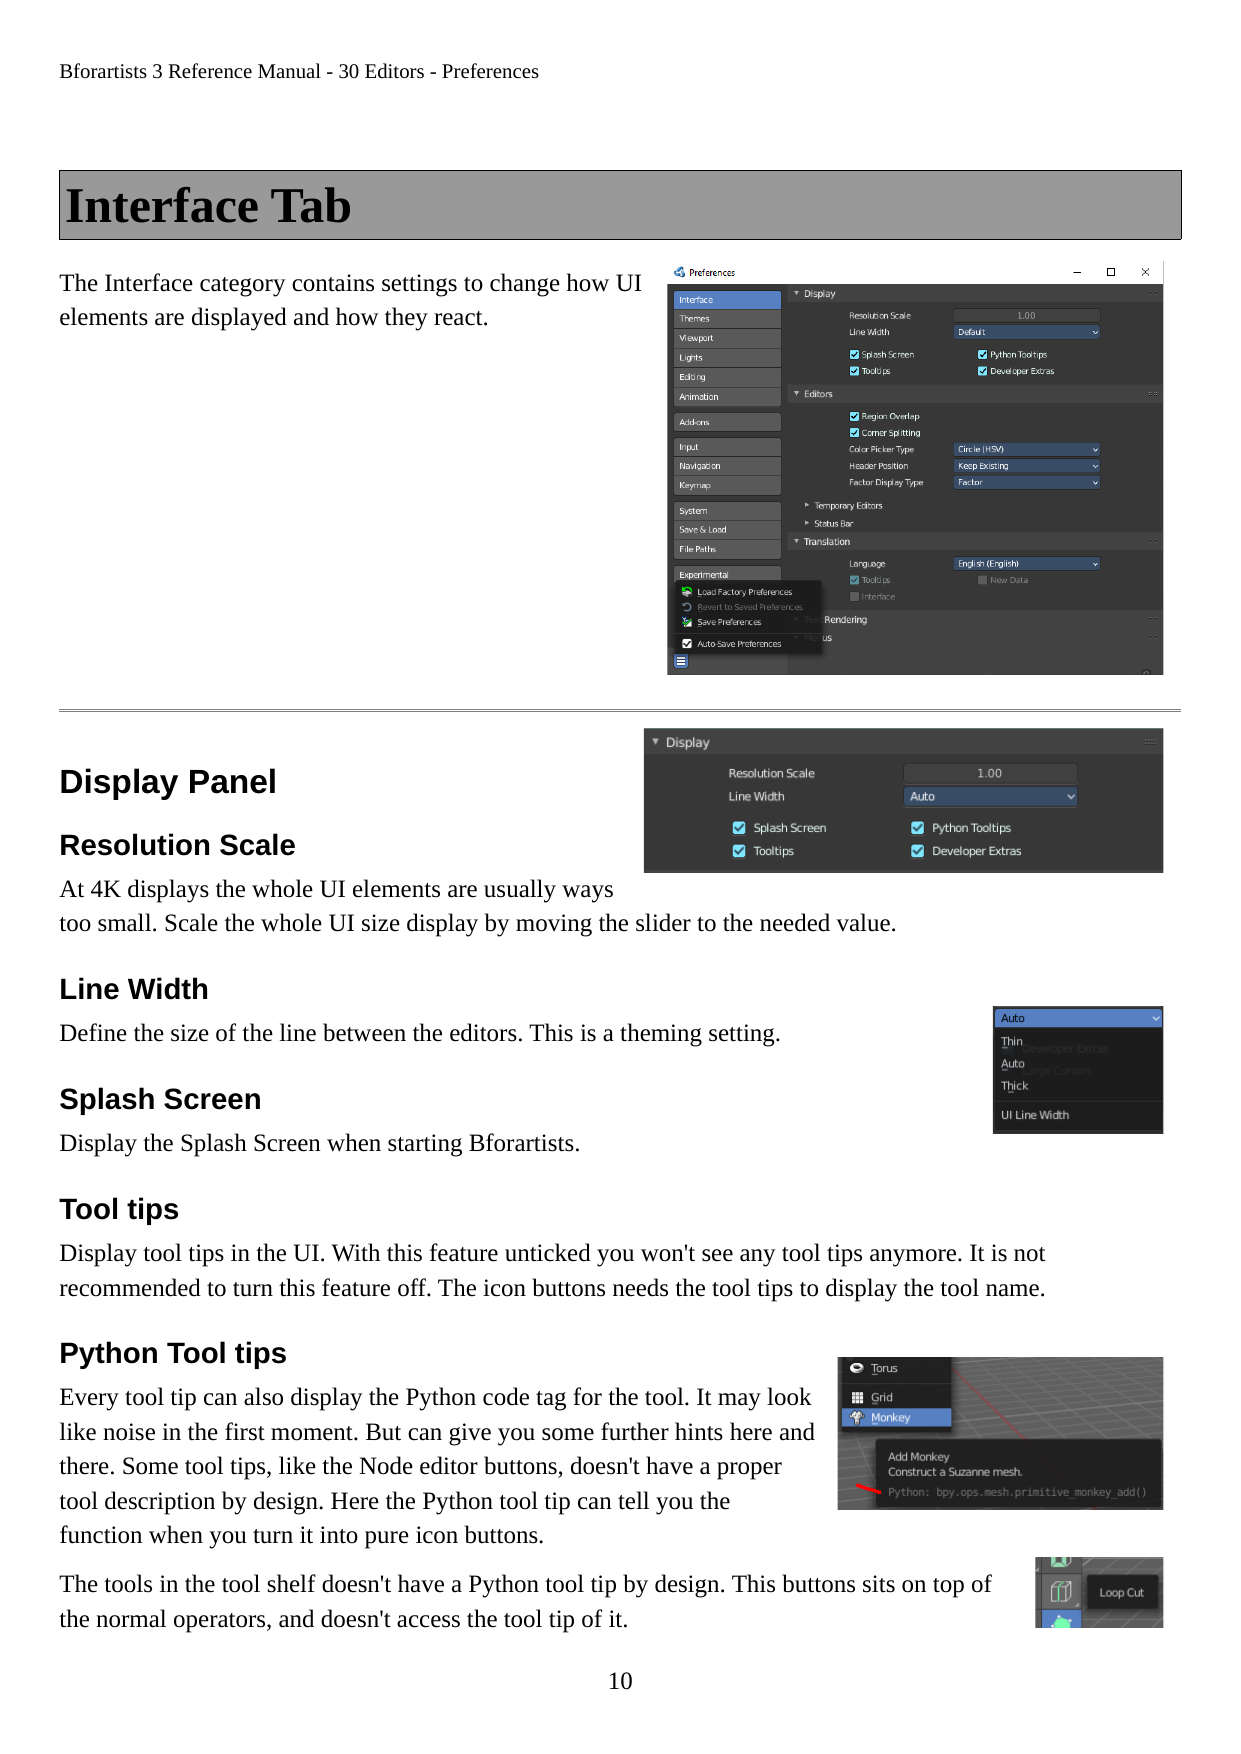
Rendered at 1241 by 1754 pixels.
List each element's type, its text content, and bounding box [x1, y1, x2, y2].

picture [1035, 1557, 1164, 1628]
text The tools in the tool shelf doesn't have a Python tool tip by design. This buttons sits on top of the normal operators, and doesn't access the tool tip of it. [59, 1569, 1181, 1633]
picture [643, 728, 1164, 873]
subtitle [1164, 762, 1181, 801]
text Every tool tip can also display the Python code tag for the tool. It may look like noise in the first moment. But can give you some further hints here and there. Some tool tips, like the Node editor buttons, doesn't have a proper tool description by design. Here the Python tool tip can tell you the function when you turn it into pure icon buttons. [59, 1382, 1181, 1549]
text Define the size of the line between the editors. This is a theming setting. [59, 1018, 992, 1047]
subtitle [1164, 1082, 1181, 1116]
text At 4K displays the whole UI elements are usually ways too small. Scale the whole UI size display by moving the slider to the needed value. [59, 874, 1181, 937]
text Display tool tips in the UI. With this feature unticked you won't see any tool tips anymore. It is not recommended to turn this feature off. The icon buttons needs the tool tips to display the tool name. [59, 1238, 1181, 1301]
subtitle Line Width [59, 972, 1181, 1006]
picture [992, 1006, 1164, 1134]
subtitle Tool tips [59, 1192, 1181, 1226]
text The Interface category contains settings to change how UI elements are displayed and how they react. [59, 268, 667, 331]
subtitle [1164, 828, 1181, 861]
subtitle Python Tool tips [59, 1336, 1181, 1370]
subtitle Resolution Scale [59, 828, 643, 861]
picture [837, 1357, 1164, 1510]
picture [667, 261, 1164, 675]
text Display the Splash Screen when starting Bforartists. [59, 1128, 1181, 1157]
subtitle Display Panel [59, 762, 643, 801]
subtitle Splash Screen [59, 1082, 992, 1116]
table_header Interface Tab [60, 171, 1181, 239]
